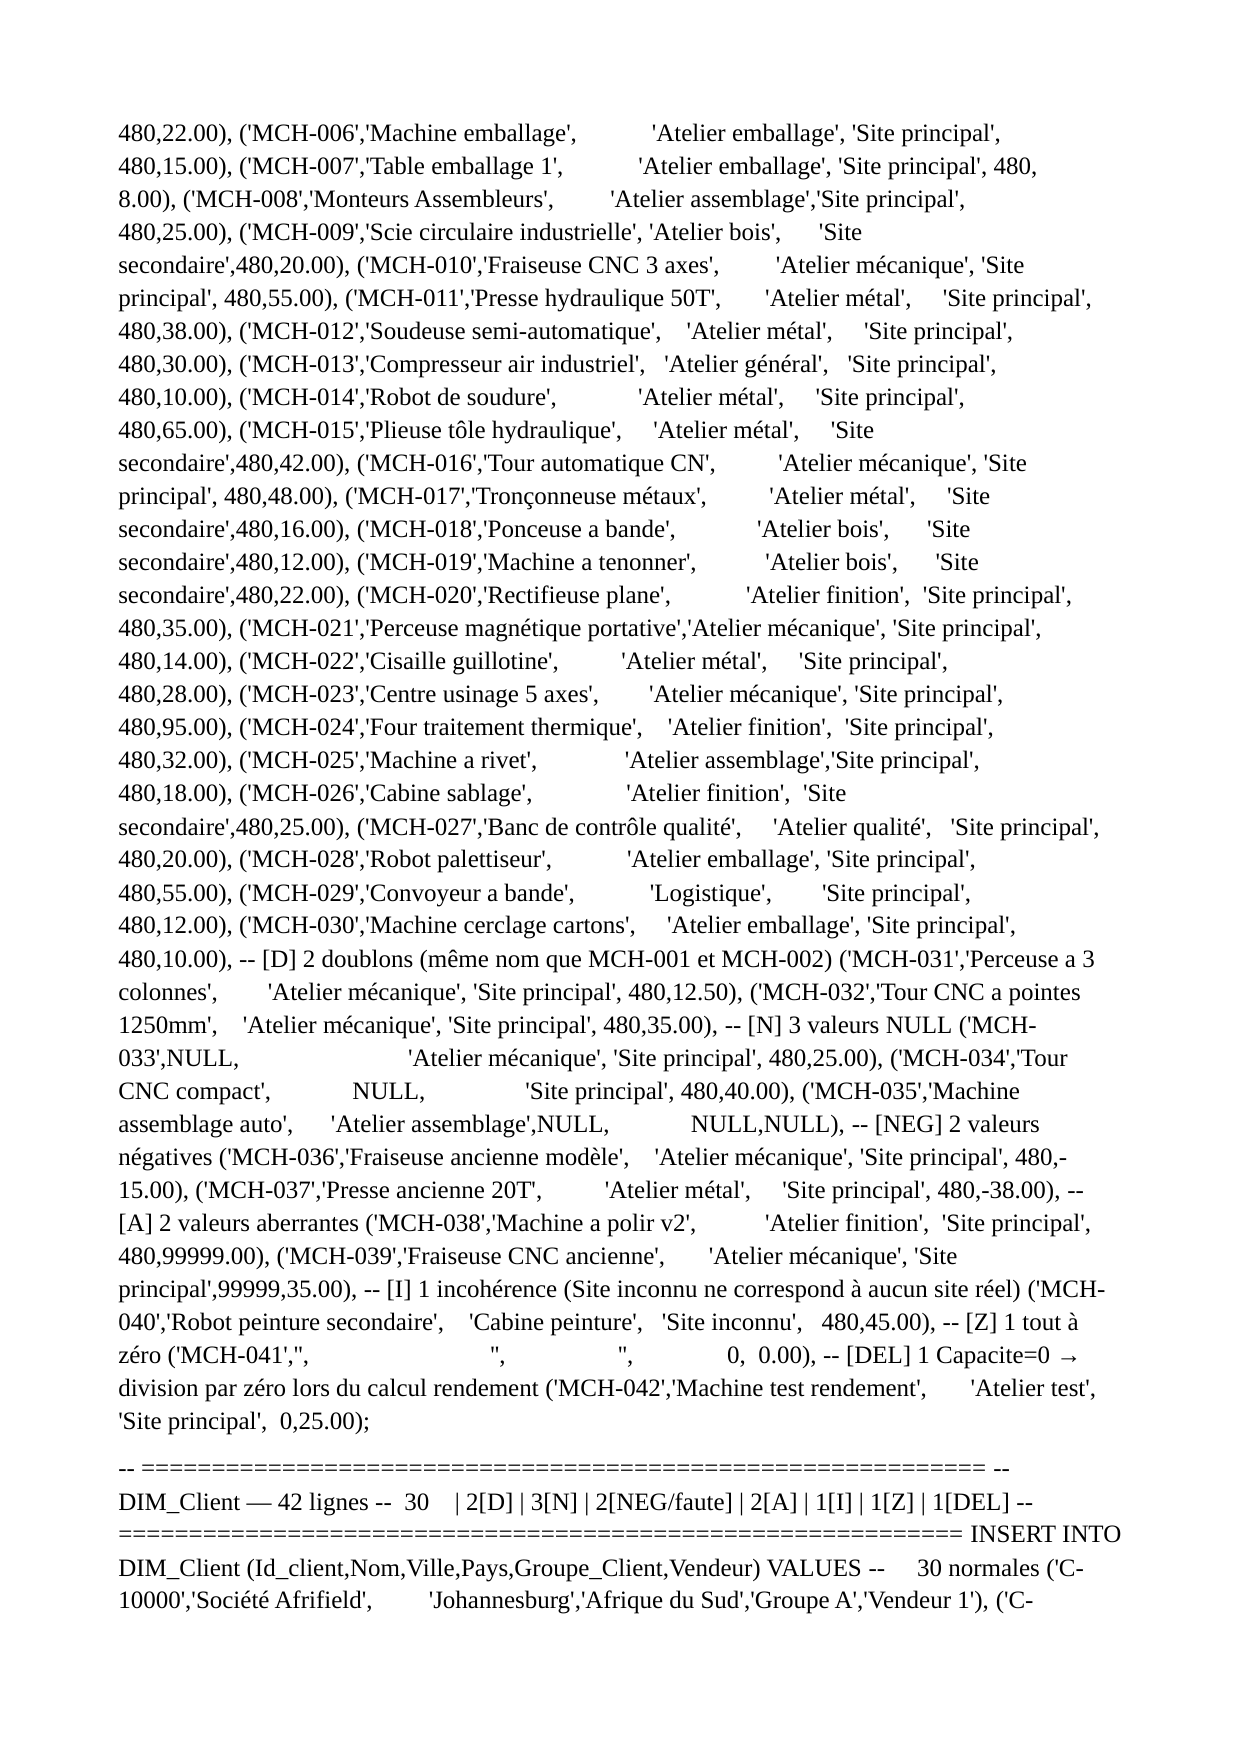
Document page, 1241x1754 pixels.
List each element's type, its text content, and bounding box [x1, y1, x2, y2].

text 480,22.00), ('MCH-006','Machine emballage', 'Atelier emballage', 'Site principal', 480,15.00), ('MCH-007','Table emballage 1', 'Atelier emballage', 'Site principal', 480, 8.00), ('MCH-008','Monteurs Assembleurs', 'Atelier assemblage','Site principal', 480,25.00), ('MCH-009','Scie circulaire industrielle', 'Atelier bois', 'Site secondaire',480,20.00), ('MCH-010','Fraiseuse CNC 3 axes', 'Atelier mécanique', 'Site principal', 480,55.00), ('MCH-011','Presse hydraulique 50T', 'Atelier métal', 'Site principal', 480,38.00), ('MCH-012','Soudeuse semi-automatique', 'Atelier métal', 'Site principal', 480,30.00), ('MCH-013','Compresseur air industriel', 'Atelier général', 'Site principal', 480,10.00), ('MCH-014','Robot de soudure', 'Atelier métal', 'Site principal', 480,65.00), ('MCH-015','Plieuse tôle hydraulique', 'Atelier métal', 'Site secondaire',480,42.00), ('MCH-016','Tour automatique CN', 'Atelier mécanique', 'Site principal', 480,48.00), ('MCH-017','Tronçonneuse métaux', 'Atelier métal', 'Site secondaire',480,16.00), ('MCH-018','Ponceuse a bande', 'Atelier bois', 'Site secondaire',480,12.00), ('MCH-019','Machine a tenonner', 'Atelier bois', 'Site secondaire',480,22.00), ('MCH-020','Rectifieuse plane', 'Atelier finition', 'Site principal', 480,35.00), ('MCH-021','Perceuse magnétique portative','Atelier mécanique', 'Site principal', 480,14.00), ('MCH-022','Cisaille guillotine', 'Atelier métal', 'Site principal', 480,28.00), ('MCH-023','Centre usinage 5 axes', 'Atelier mécanique', 'Site principal', 480,95.00), ('MCH-024','Four traitement thermique', 'Atelier finition', 'Site principal', 480,32.00), ('MCH-025','Machine a rivet', 'Atelier assemblage','Site principal', 480,18.00), ('MCH-026','Cabine sablage', 'Atelier finition', 'Site secondaire',480,25.00), ('MCH-027','Banc de contrôle qualité', 'Atelier qualité', 'Site principal', 480,20.00), ('MCH-028','Robot palettiseur', 'Atelier emballage', 'Site principal', 480,55.00), ('MCH-029','Convoyeur a bande', 'Logistique', 'Site principal', 480,12.00), ('MCH-030','Machine cerclage cartons', 'Atelier emballage', 'Site principal', 480,10.00), -- [D] 2 doublons (même nom que MCH-001 et MCH-002) ('MCH-031','Perceuse a 3 colonnes', 'Atelier mécanique', 'Site principal', 480,12.50), ('MCH-032','Tour CNC a pointes 1250mm', 'Atelier mécanique', 'Site principal', 480,35.00), -- [N] 3 valeurs NULL ('MCH-033',NULL, 'Atelier mécanique', 'Site principal', 480,25.00), ('MCH-034','Tour CNC compact', NULL, 'Site principal', 480,40.00), ('MCH-035','Machine assemblage auto', 'Atelier assemblage',NULL, NULL,NULL), -- [NEG] 2 valeurs négatives ('MCH-036','Fraiseuse ancienne modèle', 'Atelier mécanique', 'Site principal', 480,-15.00), ('MCH-037','Presse ancienne 20T', 'Atelier métal', 'Site principal', 480,-38.00), -- [A] 2 valeurs aberrantes ('MCH-038','Machine a polir v2', 'Atelier finition', 'Site principal', 480,99999.00), ('MCH-039','Fraiseuse CNC ancienne', 'Atelier mécanique', 'Site principal',99999,35.00), -- [I] 1 incohérence (Site inconnu ne correspond à aucun site réel) ('MCH-040','Robot peinture secondaire', 'Cabine peinture', 'Site inconnu', 480,45.00), -- [Z] 1 tout à zéro ('MCH-041','', '', '', 0, 0.00), -- [DEL] 1 Capacite=0 → division par zéro lors du calcul rendement ('MCH-042','Machine test rendement', 'Atelier test', 'Site principal', 0,25.00); [118, 118, 1122, 1435]
text -- ============================================================ -- DIM_Client — 42 lignes -- 30✅ | 2[D] | 3[N] | 2[NEG/faute] | 2[A] | 1[I] | 1[Z] | 1[DEL] -- ============================================================ INSERT INTO DIM_Client (Id_client,Nom,Ville,Pays,Groupe_Client,Vendeur) VALUES -- ✅ 30 normales ('C-10000','Société Afrifield', 'Johannesburg','Afrique du Sud','Groupe A','Vendeur 1'), ('C- [118, 1453, 1122, 1614]
